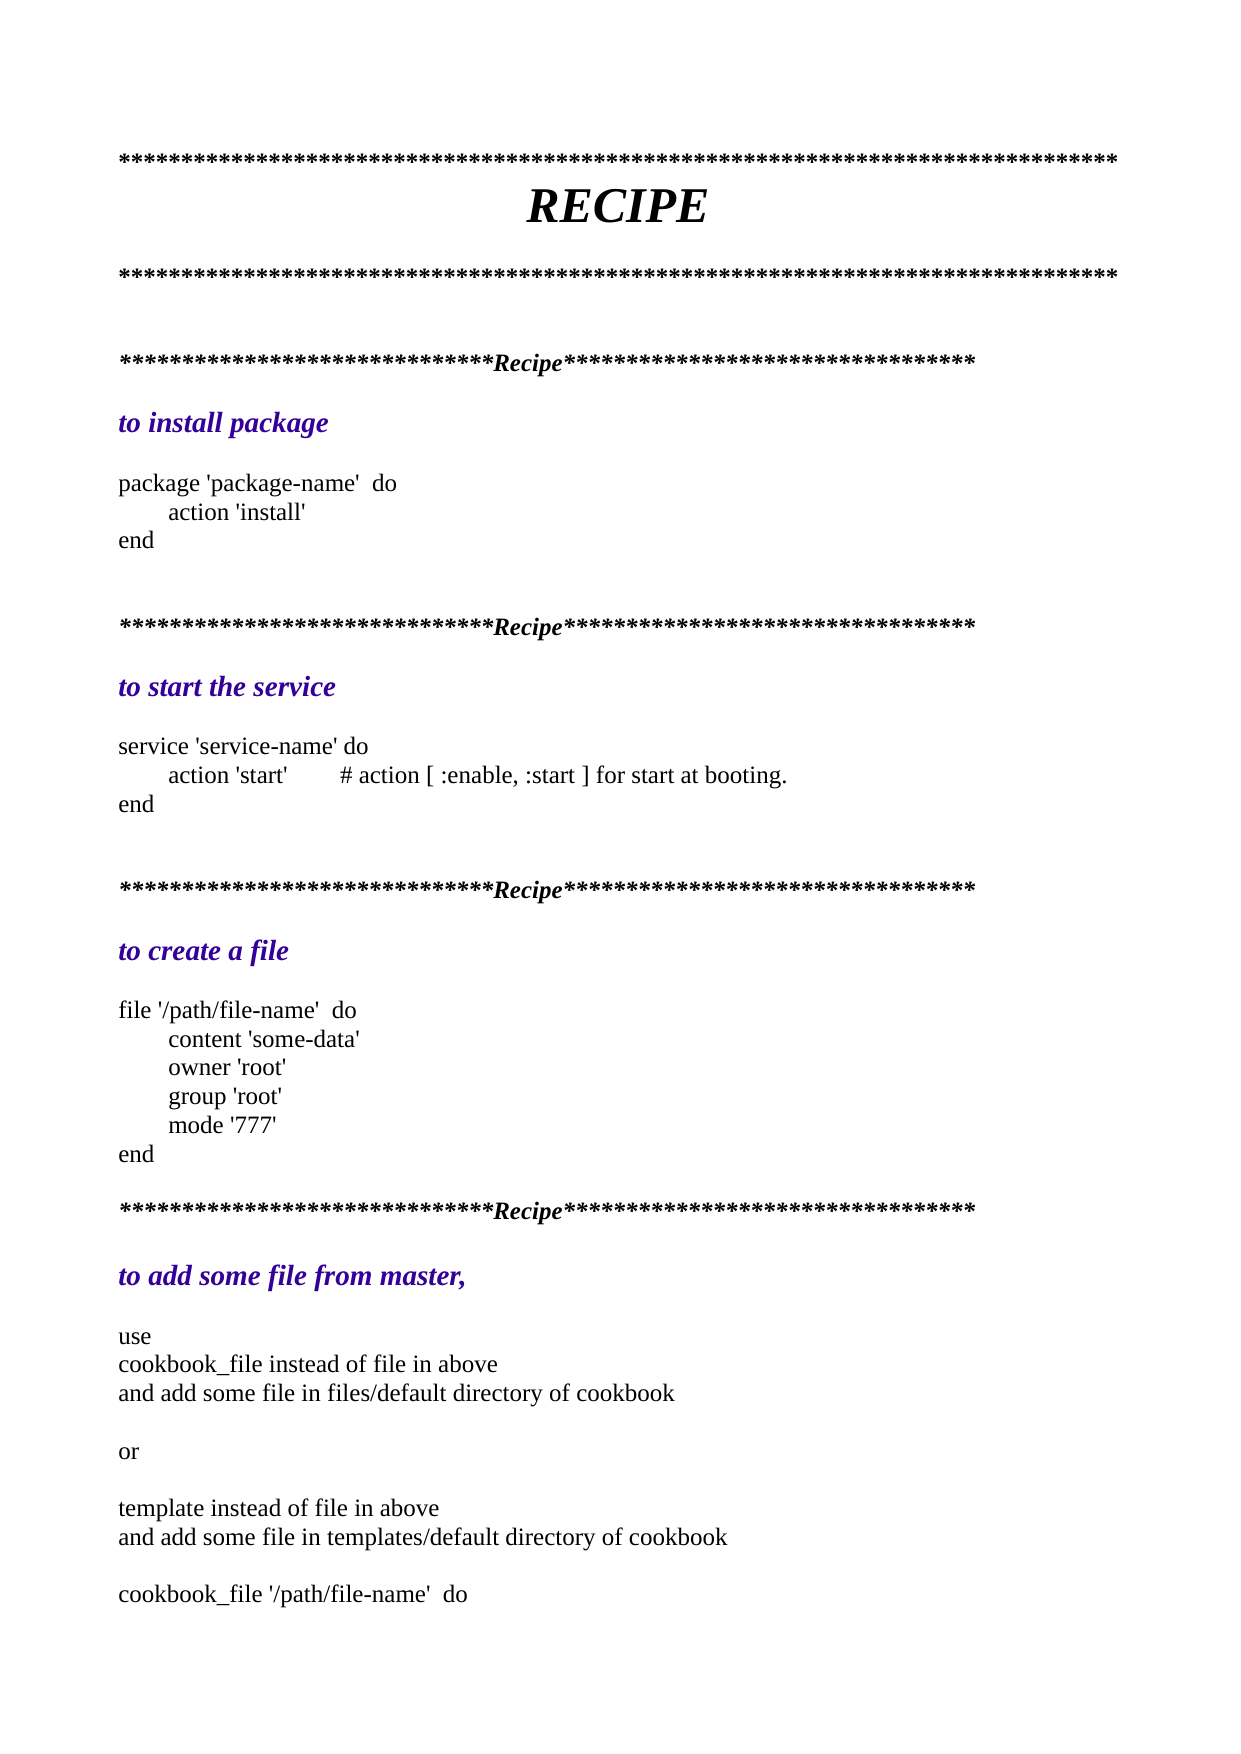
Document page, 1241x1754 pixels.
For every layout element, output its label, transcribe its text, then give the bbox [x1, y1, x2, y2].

text package 'package-name' do [118, 468, 1122, 497]
text to install package [118, 406, 1122, 439]
text end [118, 1139, 1122, 1167]
text group 'root' [118, 1081, 1122, 1110]
text ******************************************************************************** [118, 262, 1122, 291]
text end [118, 789, 1122, 818]
text to start the service [118, 669, 1122, 703]
text end [118, 525, 1122, 554]
text to create a file [118, 933, 1122, 966]
text use [118, 1321, 1122, 1349]
text mode '777' [118, 1110, 1122, 1139]
text RECIPE [118, 176, 1122, 233]
text cookbook_file instead of file in above [118, 1349, 1122, 1378]
text ******************************Recipe********************************* [118, 1196, 1122, 1225]
text and add some file in templates/default directory of cookbook [118, 1522, 1122, 1551]
text service 'service-name' do [118, 731, 1122, 760]
text to add some file from master, [118, 1258, 1122, 1292]
text action 'start' # action [ :enable, :start ] for start at booting. [118, 760, 1122, 789]
text action 'install' [118, 497, 1122, 525]
text content 'some-data' [118, 1024, 1122, 1052]
text or [118, 1436, 1122, 1464]
text owner 'root' [118, 1052, 1122, 1081]
text cookbook_file '/path/file-name' do [118, 1579, 1122, 1608]
text ******************************Recipe********************************* [118, 348, 1122, 377]
text ******************************Recipe********************************* [118, 875, 1122, 904]
text file '/path/file-name' do [118, 995, 1122, 1024]
text template instead of file in above [118, 1493, 1122, 1522]
text ******************************Recipe********************************* [118, 612, 1122, 640]
text ******************************************************************************** [118, 147, 1122, 176]
text and add some file in files/default directory of cookbook [118, 1378, 1122, 1407]
